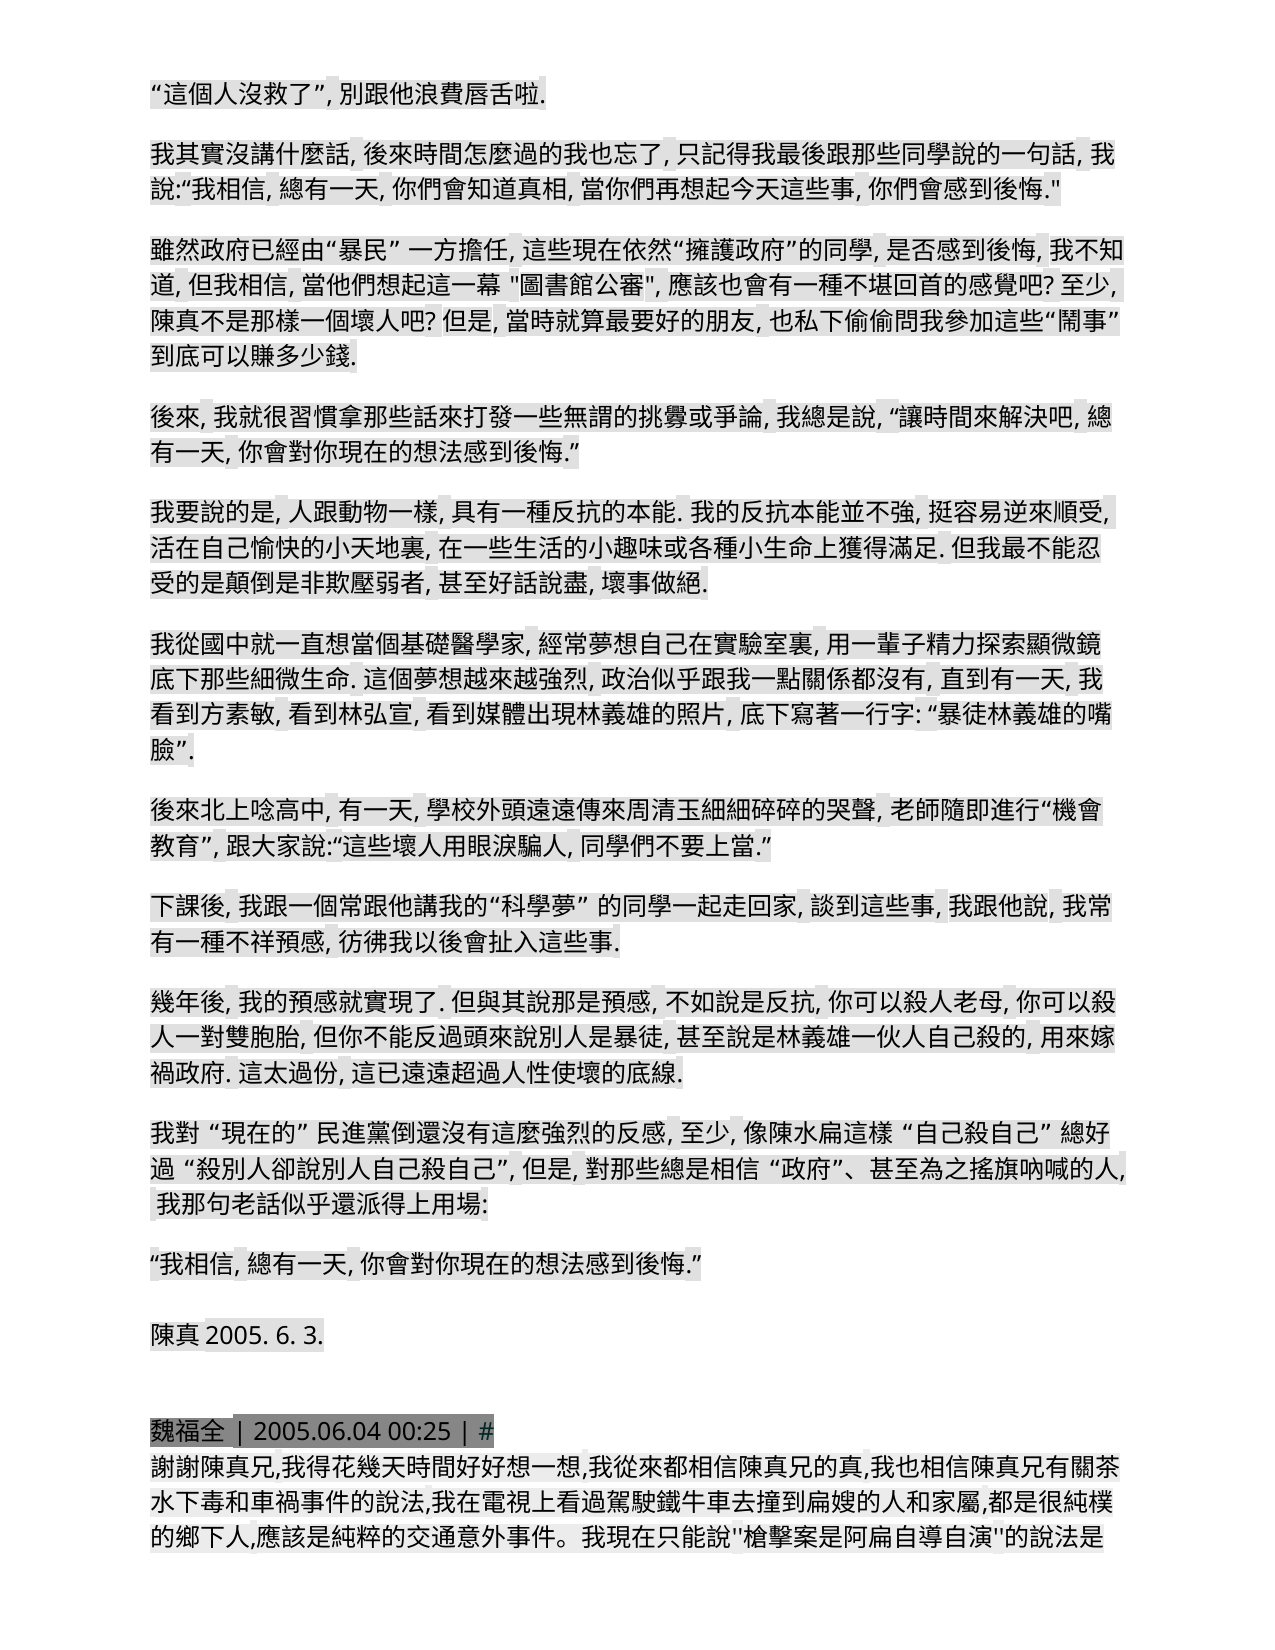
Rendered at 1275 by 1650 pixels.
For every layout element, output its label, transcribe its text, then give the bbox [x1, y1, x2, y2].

text 我要說的是, 人跟動物一樣, 具有一種反抗的本能. 我的反抗本能並不強, 挺容易逆來順受, 活在自己愉快的小天地裏, 在一些生活的小趣味或各種小生命上獲得滿足. 但我最不能忍受的是顛倒是非欺壓弱者, 甚至好話說盡, 壞事做絕. [150, 494, 1125, 600]
text “我相信, 總有一天, 你會對你現在的想法感到後悔.” 陳真2005. 6. 3. [150, 1246, 1125, 1387]
text 魏福全 | 2005.06.04 00:25 | # [150, 1412, 1125, 1448]
text 我對 “現在的” 民進黨倒還沒有這麼強烈的反感, 至少, 像陳水扁這樣 “自己殺自己” 總好過 “殺別人卻說別人自己殺自己”, 但是, 對那些總是相信 “政府”、甚至為之搖旗吶喊的人, 我那句老話似乎還派得上用場: [150, 1114, 1125, 1221]
text 雖然政府已經由“暴民” 一方擔任, 這些現在依然“擁護政府”的同學, 是否感到後悔, 我不知道, 但我相信, 當他們想起這一幕 "圖書館公審", 應該也會有一種不堪回首的感覺吧? 至少, 陳真不是那樣一個壞人吧? 但是, 當時就算最要好的朋友, 也私下偷偷問我參加這些“鬧事”到底可以賺多少錢. [150, 231, 1125, 373]
text “這個人沒救了”, 別跟他浪費唇舌啦. [150, 75, 1125, 110]
text 後來北上唸高中, 有一天, 學校外頭遠遠傳來周清玉細細碎碎的哭聲, 老師隨即進行“機會教育”, 跟大家說:“這些壞人用眼淚騙人, 同學們不要上當.” [150, 792, 1125, 862]
text 我其實沒講什麼話, 後來時間怎麼過的我也忘了, 只記得我最後跟那些同學說的一句話, 我說:“我相信, 總有一天, 你們會知道真相, 當你們再想起今天這些事, 你們會感到後悔." [150, 135, 1125, 206]
text 我從國中就一直想當個基礎醫學家, 經常夢想自己在實驗室裏, 用一輩子精力探索顯微鏡底下那些細微生命. 這個夢想越來越強烈, 政治似乎跟我一點關係都沒有, 直到有一天, 我看到方素敏, 看到林弘宣, 看到媒體出現林義雄的照片, 底下寫著一行字: “暴徒林義雄的嘴臉”. [150, 625, 1125, 767]
text 幾年後, 我的預感就實現了. 但與其說那是預感, 不如說是反抗, 你可以殺人老母, 你可以殺人一對雙胞胎, 但你不能反過頭來說別人是暴徒, 甚至說是林義雄一伙人自己殺的, 用來嫁禍政府. 這太過份, 這已遠遠超過人性使壞的底線. [150, 983, 1125, 1089]
text 謝謝陳真兄,我得花幾天時間好好想一想,我從來都相信陳真兄的真,我也相信陳真兄有關茶水下毒和車禍事件的說法,我在電視上看過駕駛鐵牛車去撞到扁嫂的人和家屬,都是很純樸的鄉下人,應該是純粹的交通意外事件。我現在只能說''槍擊案是阿扁自導自演''的說法是 [150, 1448, 1125, 1554]
text 下課後, 我跟一個常跟他講我的“科學夢” 的同學一起走回家, 談到這些事, 我跟他說, 我常有一種不祥預感, 彷彿我以後會扯入這些事. [150, 887, 1125, 958]
text 後來, 我就很習慣拿那些話來打發一些無謂的挑釁或爭論, 我總是說, “讓時間來解決吧, 總有一天, 你會對你現在的想法感到後悔.” [150, 398, 1125, 469]
